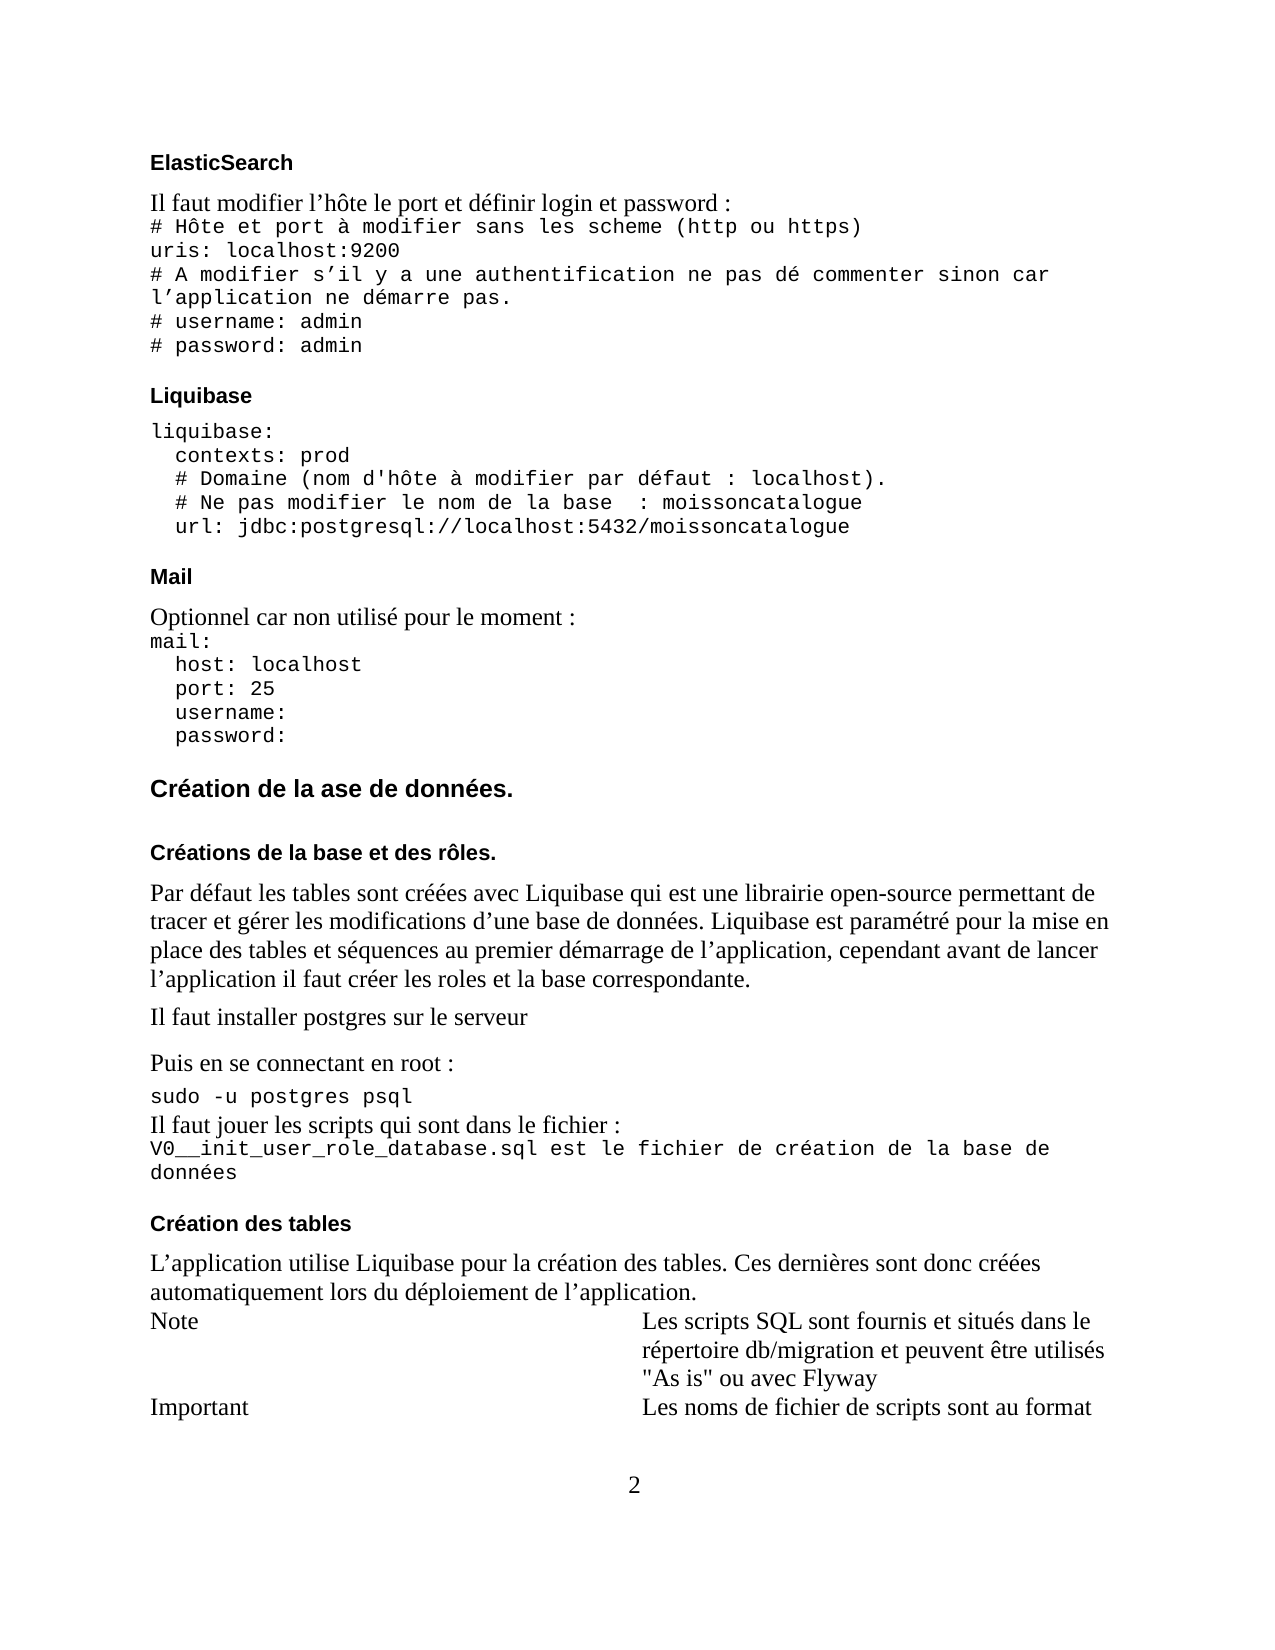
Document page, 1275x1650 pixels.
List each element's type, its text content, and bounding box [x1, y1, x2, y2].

text url: jdbc:postgresql://localhost:5432/moissoncatalogue [150, 516, 1125, 539]
text Par défaut les tables sont créées avec Liquibase qui est une librairie open-source permettant de tracer et gérer les modifications d’une base de données. Liquibase est paramétré pour la mise en place des tables et séquences au premier démarrage de l’application, cependant avant de lancer l’application il faut créer les roles et la base correspondante. [150, 878, 1125, 993]
table_header Les scripts SQL sont fournis et situés dans le répertoire db/migration et peuvent être utilisés "As is" ou avec Flyway [638, 1306, 1125, 1392]
text port: 25 [150, 678, 1125, 702]
text # username: admin [150, 311, 1125, 335]
text # A modifier s’il y a une authentification ne pas dé commenter sinon car l’application ne démarre pas. [150, 264, 1125, 311]
text # Ne pas modifier le nom de la base : moissoncatalogue [150, 492, 1125, 516]
subtitle Liquibase [150, 383, 1125, 408]
subtitle Mail [150, 564, 1125, 589]
table_header Note [150, 1306, 637, 1392]
text V0__init_user_role_database.sql est le fichier de création de la base de données [150, 1138, 1125, 1186]
text L’application utilise Liquibase pour la création des tables. Ces dernières sont donc créées automatiquement lors du déploiement de l’application. [150, 1248, 1125, 1306]
text Il faut modifier l’hôte le port et définir login et password : [150, 188, 1125, 216]
subtitle Créations de la base et des rôles. [150, 840, 1125, 865]
text Optionnel car non utilisé pour le moment : [150, 602, 1125, 631]
text mail: [150, 631, 1125, 654]
text Il faut jouer les scripts qui sont dans le fichier : [150, 1110, 1125, 1138]
text Il faut installer postgres sur le serveur [150, 1002, 1125, 1030]
subtitle ElasticSearch [150, 150, 1125, 175]
subtitle Création des tables [150, 1211, 1125, 1236]
text Puis en se connectant en root : [150, 1048, 1125, 1077]
text password: [150, 725, 1125, 749]
text username: [150, 702, 1125, 725]
table_header Les noms de fichier de scripts sont au format [638, 1392, 1125, 1421]
text # password: admin [150, 335, 1125, 358]
text sudo -u postgres psql [150, 1086, 1125, 1110]
text # Domaine (nom d'hôte à modifier par défaut : localhost). [150, 468, 1125, 492]
text uris: localhost:9200 [150, 240, 1125, 264]
text host: localhost [150, 654, 1125, 678]
subtitle Création de la ase de données. [150, 774, 1125, 802]
text liquibase: [150, 421, 1125, 445]
text # Hôte et port à modifier sans les scheme (http ou https) [150, 216, 1125, 240]
text contexts: prod [150, 445, 1125, 468]
table_header Important [150, 1392, 637, 1421]
